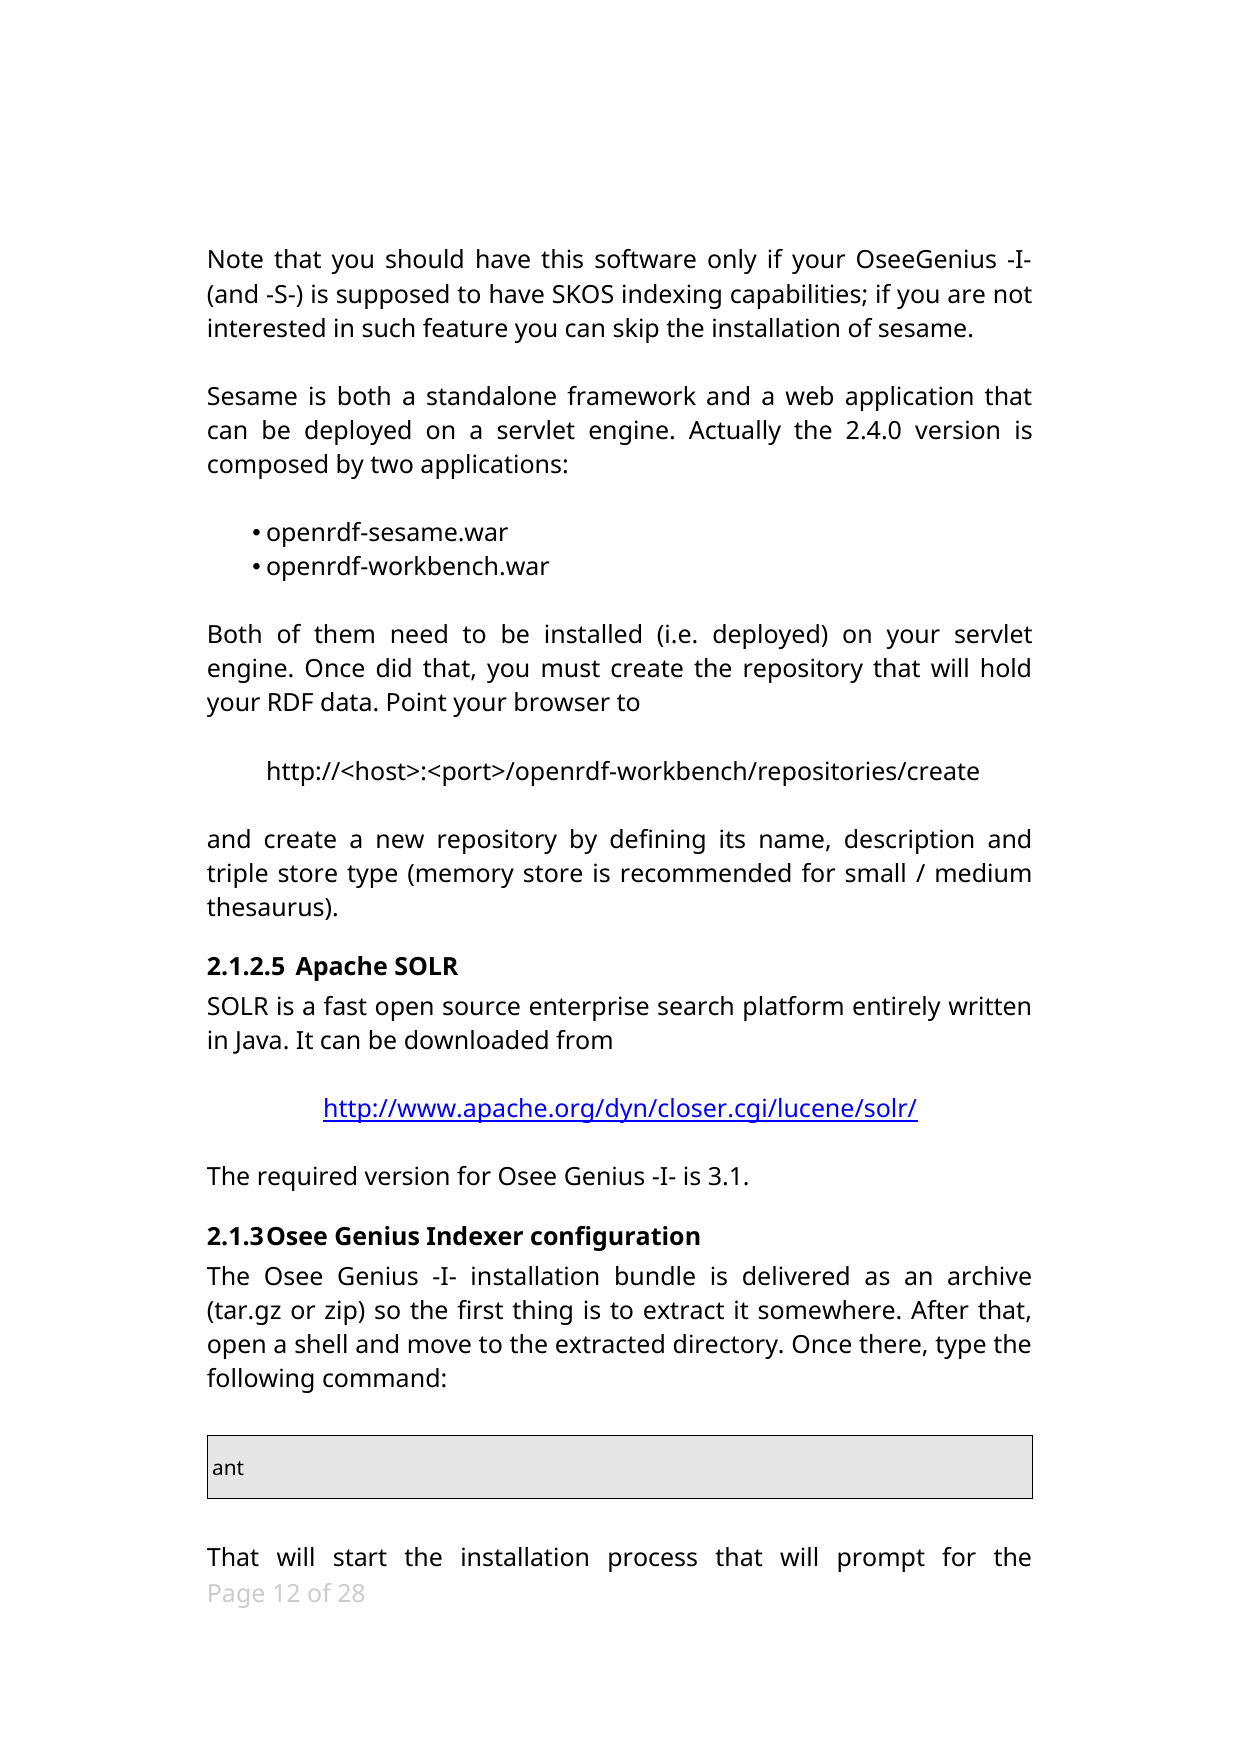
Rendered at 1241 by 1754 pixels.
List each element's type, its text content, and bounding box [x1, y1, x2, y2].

text The Osee Genius -I- installation bundle is delivered as an archive (tar.gz or zip) so the first thing is to extract it somewhere. After that, open a shell and move to the extracted directory. Once there, type the following command: [207, 1258, 1033, 1395]
text Both of them need to be installed (i.e. deployed) on your servlet engine. Once did that, you must create the repository that will hold your RDF data. Point your browser to [207, 617, 1033, 719]
text SOLR is a fast open source enterprise search platform entirely written in Java. It can be downloaded from [207, 989, 1033, 1057]
text and create a new repository by defining its name, description and triple store type (memory store is recommended for small / medium thesaurus). [207, 821, 1033, 923]
subtitle Apache SOLR [207, 948, 1033, 982]
text Sesame is both a standalone framework and a web application that can be deployed on a servlet engine. Actually the 2.4.0 version is composed by two applications: [207, 378, 1033, 481]
text That will start the installation process that will prompt for the [207, 1539, 1033, 1573]
text ant [208, 1436, 1032, 1498]
text The required version for Osee Genius -I- is 3.1. [207, 1159, 1033, 1193]
text http://<host>:<port>/openrdf-workbench/repositories/create [207, 753, 1033, 787]
list openrdf-workbench.war [252, 549, 1033, 583]
subtitle Osee Genius Indexer configuration [207, 1218, 1033, 1252]
text http://www.apache.org/dyn/closer.cgi/lucene/solr/ [207, 1091, 1033, 1125]
list openrdf-sesame.war [252, 515, 1033, 549]
text Note that you should have this software only if your OseeGenius -I- (and -S-) is supposed to have SKOS indexing capabilities; if you are not interested in such feature you can skip the installation of sesame. [207, 242, 1033, 344]
